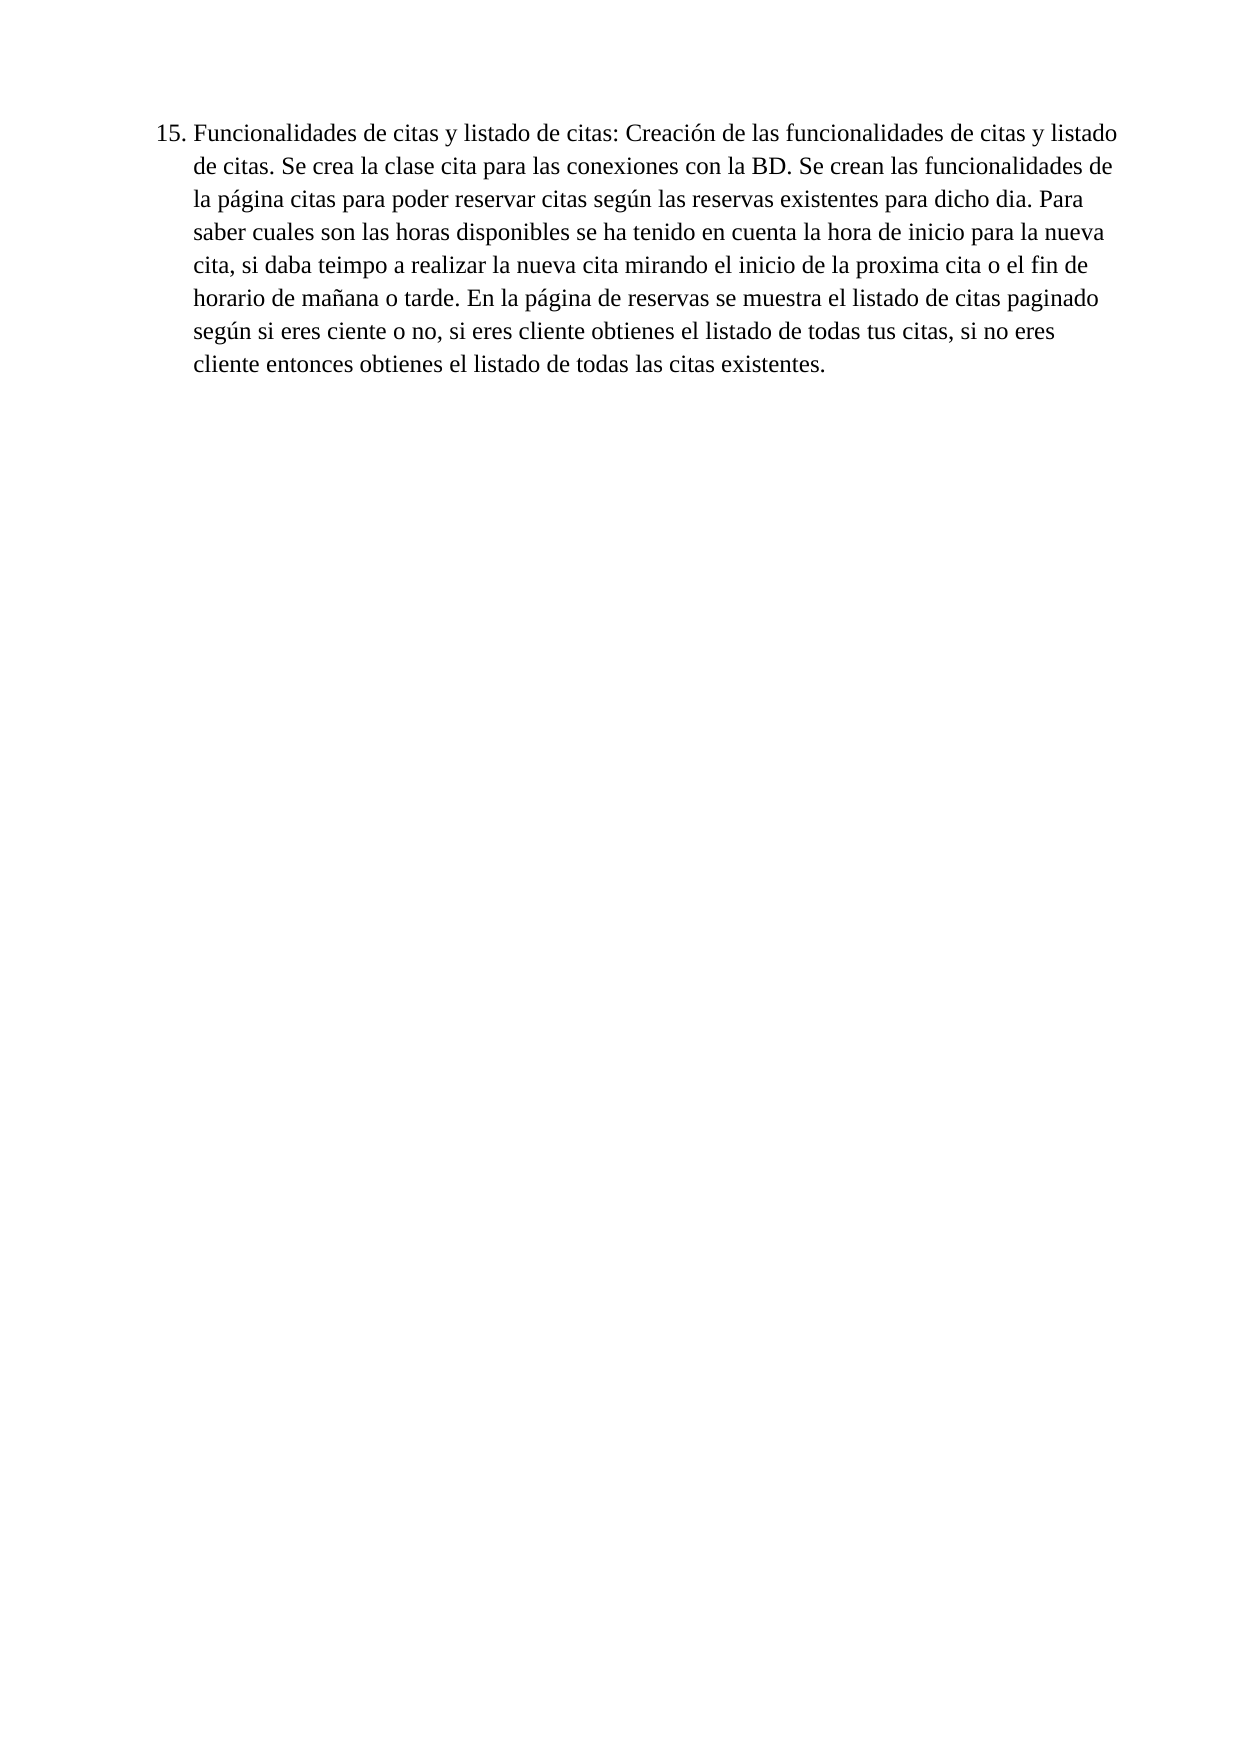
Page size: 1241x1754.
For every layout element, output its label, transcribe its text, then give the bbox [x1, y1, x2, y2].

list Funcionalidades de citas y listado de citas: Creación de las funcionalidades de citas y listado de citas. Se crea la clase cita para las conexiones con la BD. Se crean las funcionalidades de la página citas para poder reservar citas según las reservas existentes para dicho dia. Para saber cuales son las horas disponibles se ha tenido en cuenta la hora de inicio para la nueva cita, si daba teimpo a realizar la nueva cita mirando el inicio de la proxima cita o el fin de horario de mañana o tarde. En la página de reservas se muestra el listado de citas paginado según si eres ciente o no, si eres cliente obtienes el listado de todas tus citas, si no eres cliente entonces obtienes el listado de todas las citas existentes. [156, 118, 1122, 378]
